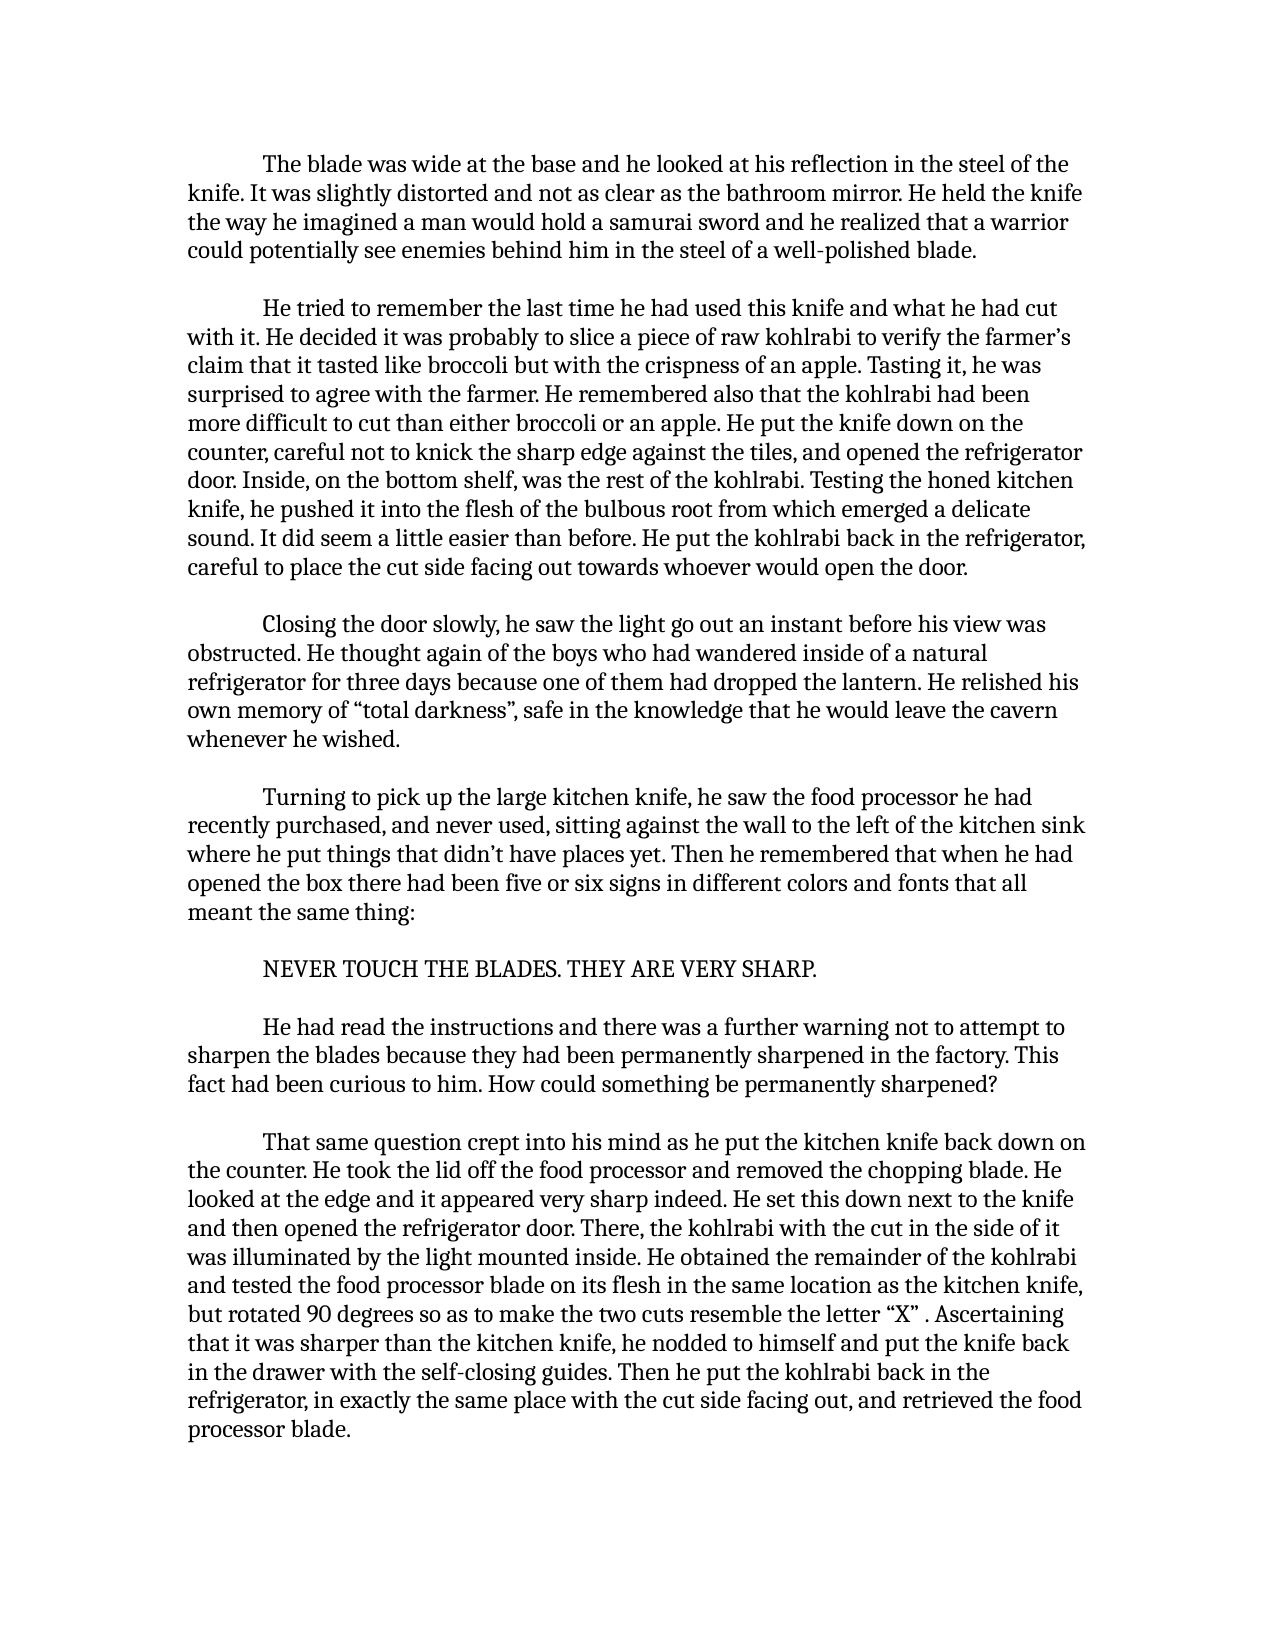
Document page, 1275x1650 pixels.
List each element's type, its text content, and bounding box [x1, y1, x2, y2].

text The blade was wide at the base and he looked at his reflection in the steel of the knife. It was slightly distorted and not as clear as the bathroom mirror. He held the knife the way he imagined a man would hold a samurai sword and he realized that a warrior could potentially see enemies behind him in the steel of a well-polished blade. [187, 150, 1087, 265]
text He tried to remember the last time he had used this knife and what he had cut with it. He decided it was probably to slice a piece of raw kohlrabi to verify the farmer’s claim that it tasted like broccoli but with the crispness of an apple. Tasting it, he was surprised to agree with the farmer. He remembered also that the kohlrabi had been more difficult to cut than either broccoli or an apple. He put the knife down on the counter, careful not to knick the sharp edge against the tiles, and opened the refrigerator door. Inside, on the bottom shelf, was the rest of the kohlrabi. Testing the honed kitchen knife, he pushed it into the flesh of the bulbous root from which emerged a delicate sound. It did seem a little easier than before. He put the kohlrabi back in the refrigerator, careful to place the cut side facing out towards whoever would open the door. [187, 294, 1087, 581]
text Closing the door slowly, he saw the light go out an instant before his view was obstructed. He thought again of the boys who had wandered inside of a natural refrigerator for three days because one of them had dropped the lantern. He relished his own memory of “total darkness”, safe in the knowledge that he would leave the cavern whenever he wished. [187, 610, 1087, 754]
text He had read the instructions and there was a further warning not to attempt to sharpen the blades because they had been permanently sharpened in the factory. This fact had been curious to him. How could something be permanently sharpened? [187, 1012, 1087, 1099]
text NEVER TOUCH THE BLADES. THEY ARE VERY SHARP. [187, 955, 1087, 984]
text That same question crept into his mind as he put the kitchen knife back down on the counter. He took the lid off the food processor and removed the chopping blade. He looked at the edge and it appeared very sharp indeed. He set this down next to the knife and then opened the refrigerator door. There, the kohlrabi with the cut in the side of it was illuminated by the light mounted inside. He obtained the remainder of the kohlrabi and tested the food processor blade on its flesh in the same location as the kitchen knife, but rotated 90 degrees so as to make the two cuts resemble the letter “X” . Ascertaining that it was sharper than the kitchen knife, he nodded to himself and put the knife back in the drawer with the self-closing guides. Then he put the kohlrabi back in the refrigerator, in exactly the same place with the cut side facing out, and retrieved the food processor blade. [187, 1127, 1087, 1444]
text Turning to pick up the large kitchen knife, he saw the food processor he had recently purchased, and never used, sitting against the wall to the left of the kitchen sink where he put things that didn’t have places yet. Then he remembered that when he had opened the box there had been five or six signs in different colors and fonts that all meant the same thing: [187, 782, 1087, 926]
